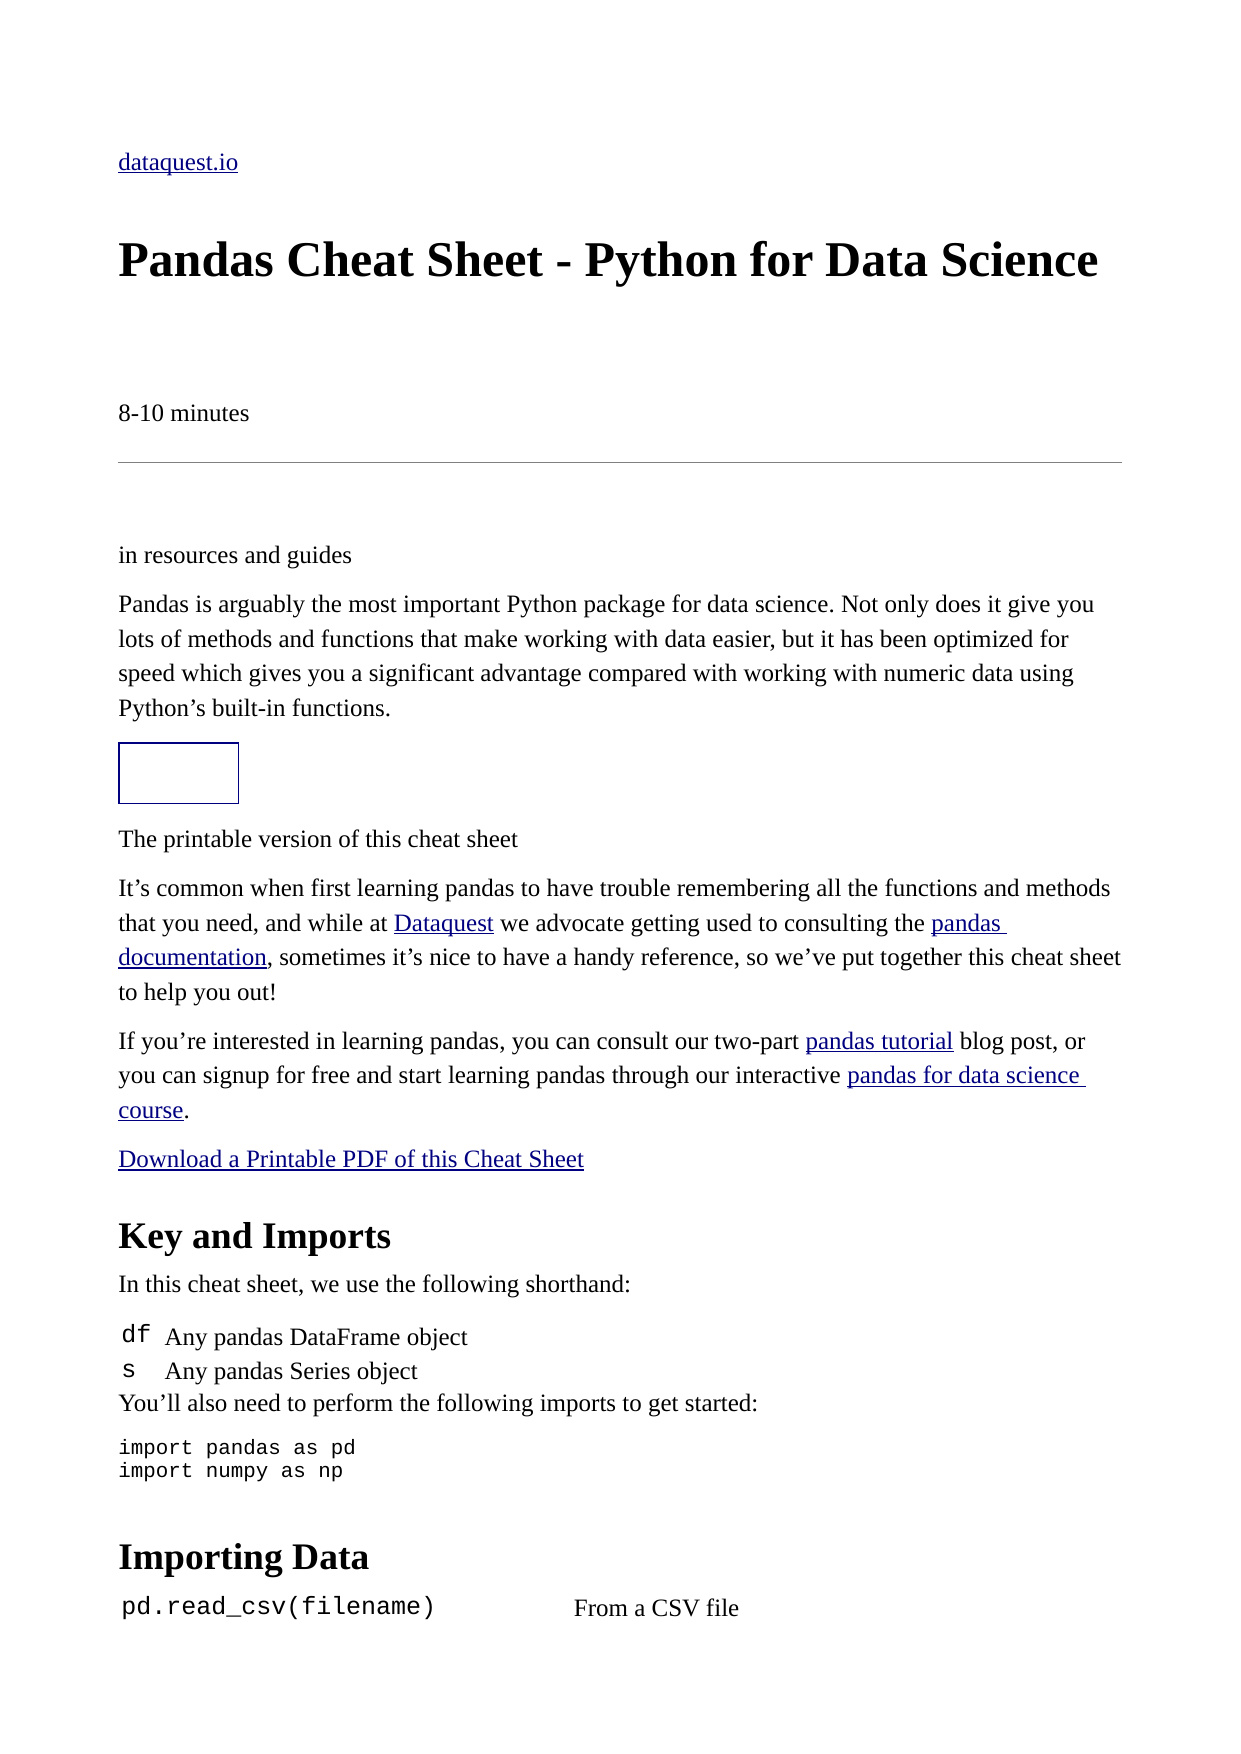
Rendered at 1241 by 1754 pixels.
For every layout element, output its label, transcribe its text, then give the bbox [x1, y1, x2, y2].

text in resources and guides [118, 541, 1122, 569]
text If you’re interested in learning pandas, you can consult our two-part pandas tutorial blog post, or you can signup for free and start learning pandas through our interactive pandas for data science course. [118, 1026, 1122, 1124]
text It’s common when first learning pandas to have trouble remembering all the functions and methods that you need, and while at Dataquest we advocate getting used to consulting the pandas documentation, sometimes it’s nice to have a handy reference, so we’ve put together this cheat sheet to help you out! [118, 873, 1122, 1006]
text dataquest.io [118, 147, 1122, 176]
table_header df [118, 1319, 161, 1353]
text You’ll also need to perform the following imports to get started: [118, 1388, 1122, 1417]
text 8-10 minutes [118, 398, 1122, 427]
table_cell s [118, 1353, 161, 1388]
text Download a Printable PDF of this Cheat Sheet [118, 1144, 1122, 1173]
subtitle Pandas Cheat Sheet - Python for Data Science [118, 230, 1122, 288]
subtitle Importing Data [118, 1534, 1122, 1578]
text import numpy as np [118, 1461, 1122, 1484]
text The printable version of this cheat sheet [118, 824, 1122, 853]
text In this cheat sheet, we use the following shorthand: [118, 1269, 1122, 1298]
subtitle Key and Imports [118, 1214, 1122, 1257]
text Pandas is arguably the most important Python package for data science. Not only does it give you lots of methods and functions that make working with data easier, but it has been optimized for speed which gives you a significant advantage compared with working with numeric data using Python’s built-in functions. [118, 589, 1122, 722]
text import pandas as pd [118, 1437, 1122, 1461]
table_header pd.read_csv(filename) [118, 1590, 571, 1625]
table_header Any pandas DataFrame object [161, 1319, 479, 1353]
table_header From a CSV file [571, 1590, 1122, 1625]
table_cell Any pandas Series object [161, 1353, 479, 1388]
